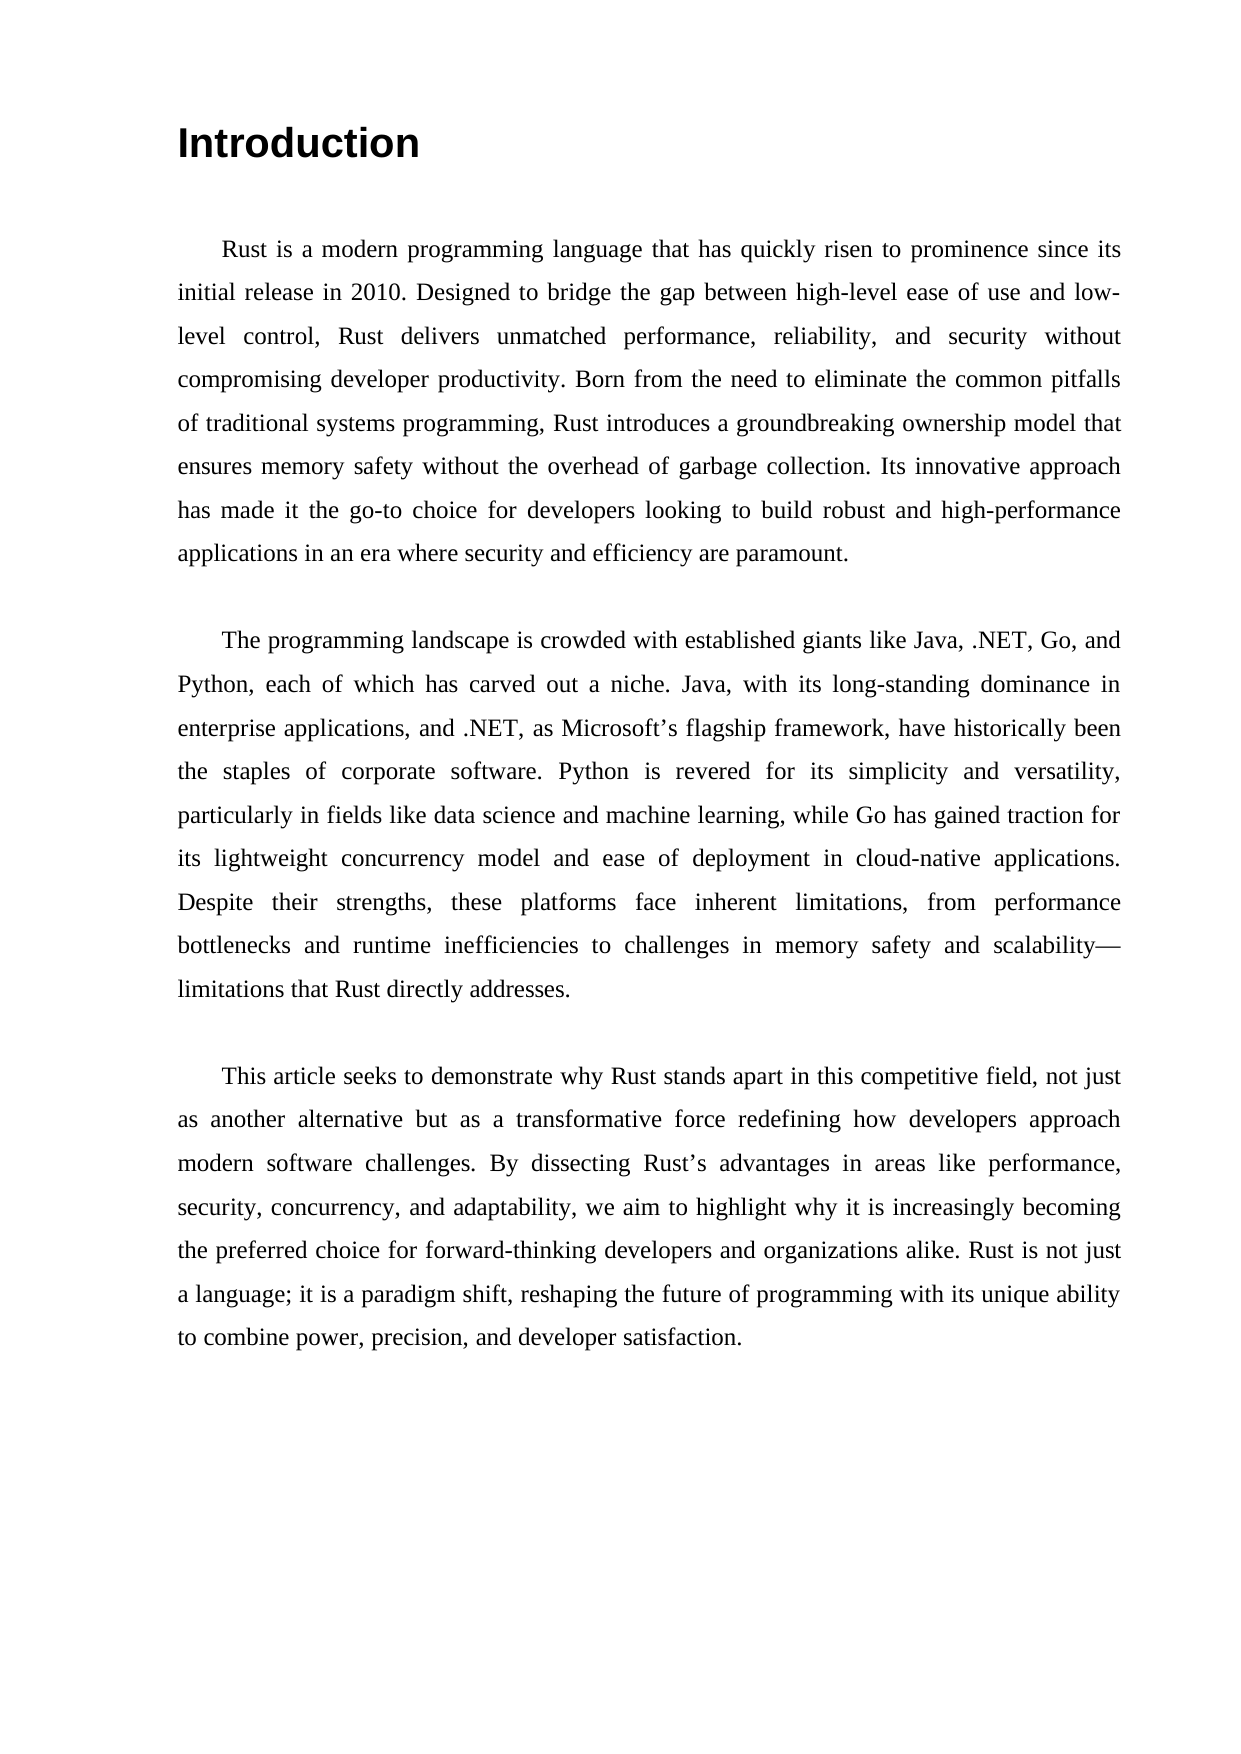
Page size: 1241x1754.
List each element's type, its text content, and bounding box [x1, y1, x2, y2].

text The programming landscape is crowded with established giants like Java, .NET, Go, and Python, each of which has carved out a niche. Java, with its long-standing dominance in enterprise applications, and .NET, as Microsoft’s flagship framework, have historically been the staples of corporate software. Python is revered for its simplicity and versatility, particularly in fields like data science and machine learning, while Go has gained traction for its lightweight concurrency model and ease of deployment in cloud-native applications. Despite their strengths, these platforms face inherent limitations, from performance bottlenecks and runtime inefficiencies to challenges in memory safety and scalability—limitations that Rust directly addresses. [177, 625, 1122, 1003]
subtitle Introduction [177, 118, 1122, 166]
text Rust is a modern programming language that has quickly risen to prominence since its initial release in 2010. Designed to bridge the gap between high-level ease of use and low-level control, Rust delivers unmatched performance, reliability, and security without compromising developer productivity. Born from the need to eliminate the common pitfalls of traditional systems programming, Rust introduces a groundbreaking ownership model that ensures memory safety without the overhead of garbage collection. Its innovative approach has made it the go-to choice for developers looking to build robust and high-performance applications in an era where security and efficiency are paramount. [177, 233, 1122, 567]
text This article seeks to demonstrate why Rust stands apart in this competitive field, not just as another alternative but as a transformative force redefining how developers approach modern software challenges. By dissecting Rust’s advantages in areas like performance, security, concurrency, and adaptability, we aim to highlight why it is increasingly becoming the preferred choice for forward-thinking developers and organizations alike. Rust is not just a language; it is a paradigm shift, reshaping the future of programming with its unique ability to combine power, precision, and developer satisfaction. [177, 1061, 1122, 1351]
